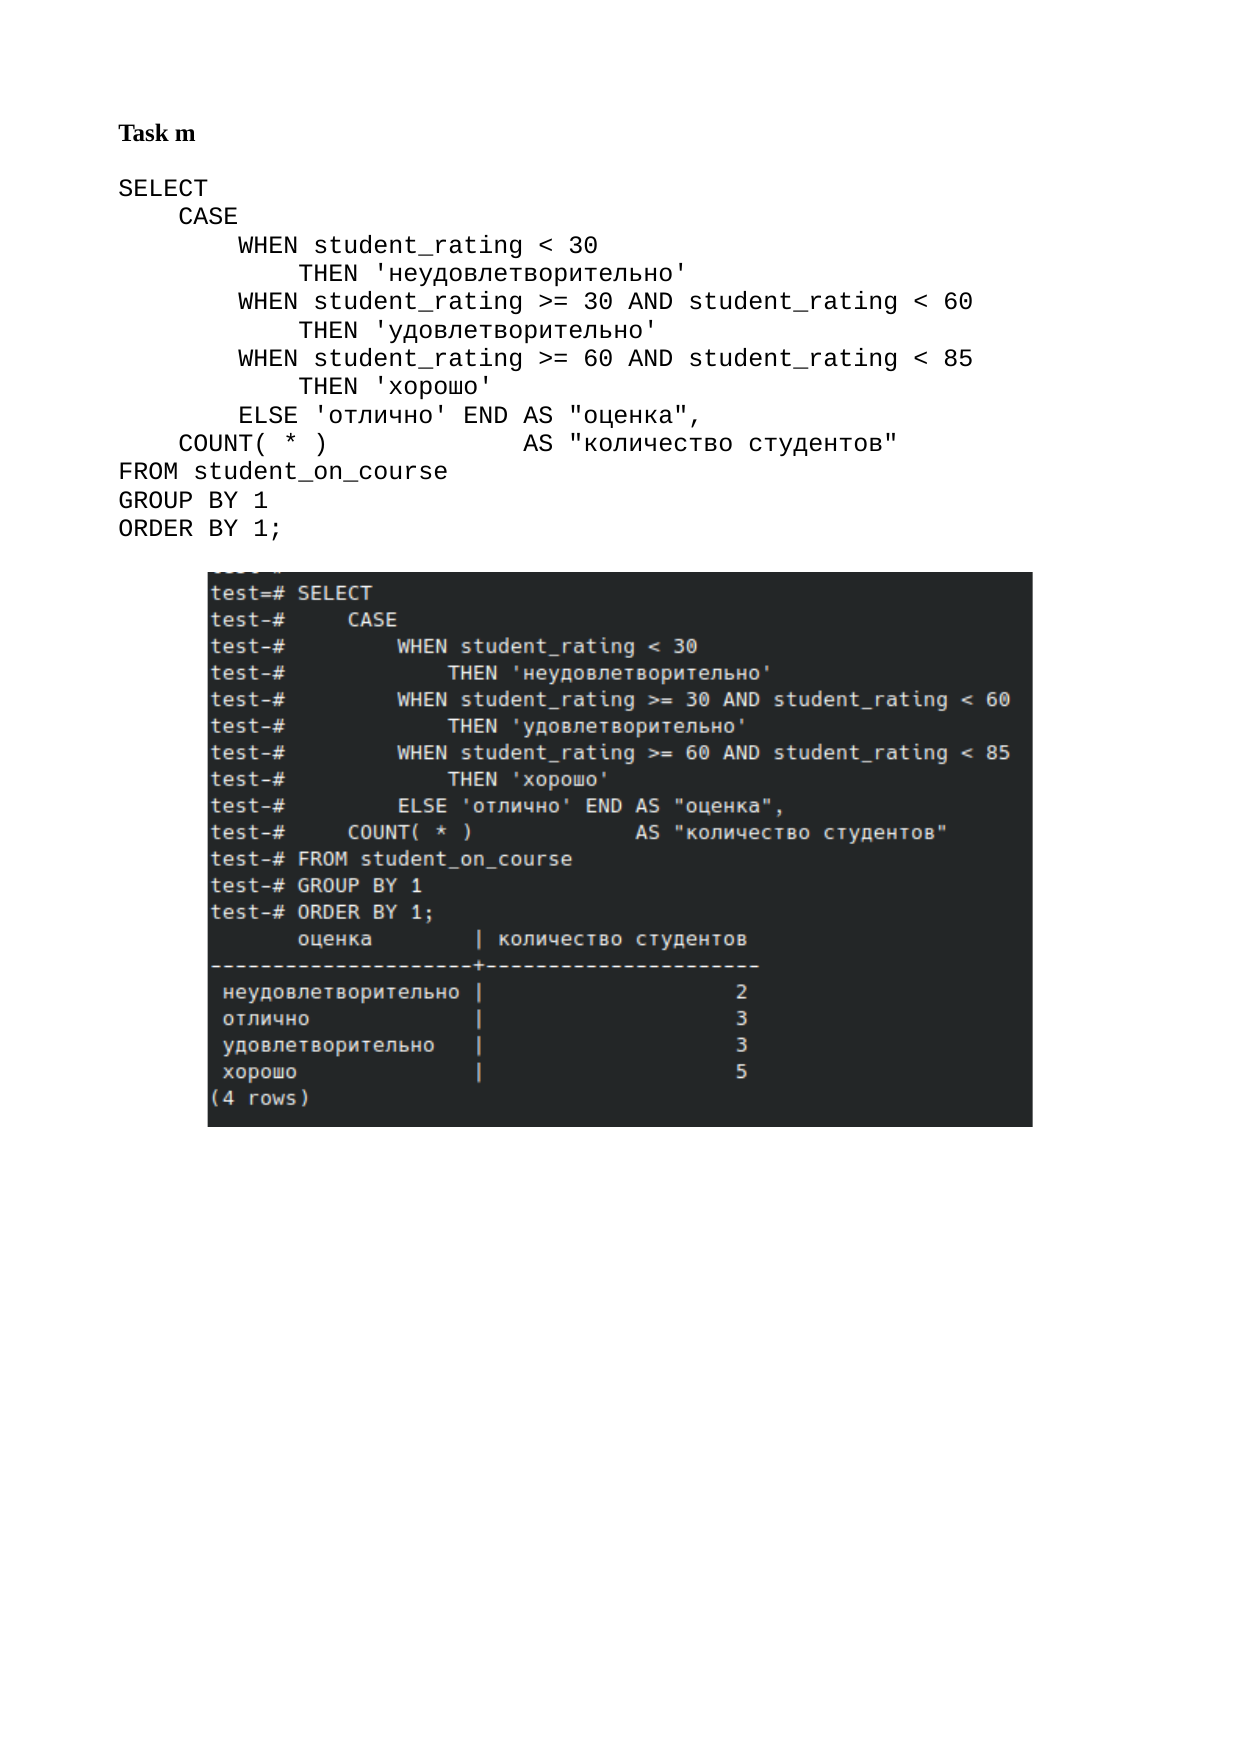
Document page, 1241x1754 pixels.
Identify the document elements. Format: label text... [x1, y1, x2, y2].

text COUNT( * ) AS "количество студентов" [118, 431, 1122, 459]
text WHEN student_rating >= 30 AND student_rating < 60 [118, 289, 1122, 317]
text FROM student_on_course [118, 459, 1122, 487]
text THEN 'хорошо' [118, 374, 1122, 402]
text Task m [118, 118, 1122, 147]
text WHEN student_rating < 30 [118, 232, 1122, 261]
text ELSE 'отлично' END AS "оценка", [118, 402, 1122, 431]
text ORDER BY 1; [118, 516, 1122, 544]
text WHEN student_rating >= 60 AND student_rating < 85 [118, 346, 1122, 374]
text SELECT [118, 176, 1122, 204]
picture [207, 572, 1033, 1127]
text THEN 'удовлетворительно' [118, 317, 1122, 346]
text CASE [118, 204, 1122, 232]
text THEN 'неудовлетворительно' [118, 261, 1122, 289]
text GROUP BY 1 [118, 487, 1122, 516]
